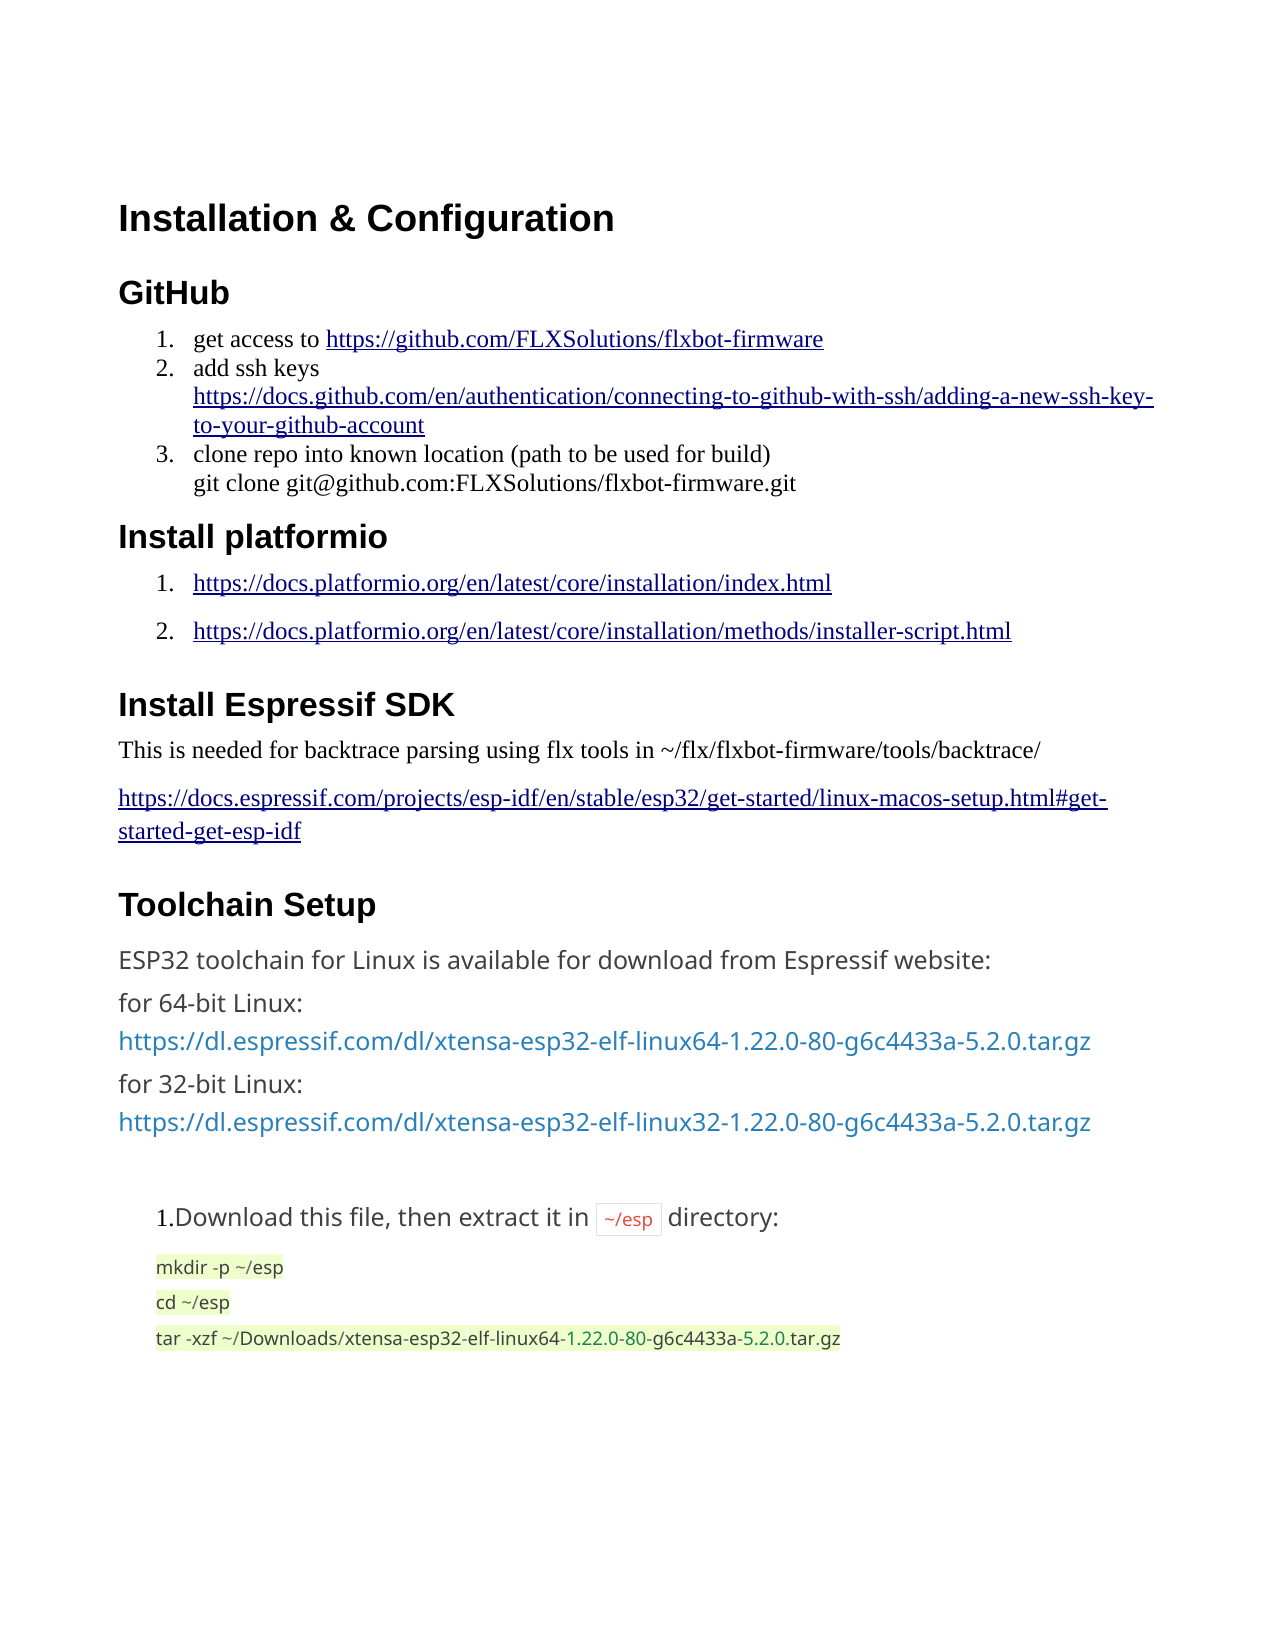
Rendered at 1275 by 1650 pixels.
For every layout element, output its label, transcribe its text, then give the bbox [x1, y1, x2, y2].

subtitle Installation & Configuration [118, 196, 1157, 239]
list cd ~/esp [156, 1290, 1157, 1315]
text for 64-bit Linux: https://dl.espressif.com/dl/xtensa-esp32-elf-linux64-1.22.0-80-g6c4433a-5.2.0.tar.gz [118, 982, 1157, 1057]
list Download this file, then extract it in ~/esp directory: [156, 1198, 1157, 1235]
subtitle Toolchain Setup [118, 885, 1157, 923]
list get access to https://github.com/FLXSolutions/flxbot-firmware [156, 324, 1157, 353]
subtitle GitHub [118, 273, 1157, 311]
text ESP32 toolchain for Linux is available for download from Espressif website: [118, 939, 1157, 976]
list mkdir -p ~/esp [156, 1254, 1157, 1279]
text https://docs.espressif.com/projects/esp-idf/en/stable/esp32/get-started/linux-macos-setup.html#get-started-get-esp-idf [118, 783, 1157, 845]
subtitle Install platformio [118, 517, 1157, 556]
list for 32-bit Linux: https://dl.espressif.com/dl/xtensa-esp32-elf-linux32-1.22.0-80-g6c4433a-5.2.0.tar.gz [118, 1063, 1157, 1138]
list clone repo into known location (path to be used for build) git clone git@github.com:FLXSolutions/flxbot-firmware.git [156, 439, 1157, 496]
list tar -xzf ~/Downloads/xtensa-esp32-elf-linux64-1.22.0-80-g6c4433a-5.2.0.tar.gz [156, 1325, 1157, 1351]
list https://docs.platformio.org/en/latest/core/installation/index.html [156, 568, 1157, 597]
text This is needed for backtrace parsing using flx tools in ~/flx/flxbot-firmware/tools/backtrace/ [118, 736, 1157, 764]
subtitle Install Espressif SDK [118, 684, 1157, 723]
list add ssh keys https://docs.github.com/en/authentication/connecting-to-github-with-ssh/adding-a-new-ssh-key-to-your-github-account [156, 353, 1157, 439]
list https://docs.platformio.org/en/latest/core/installation/methods/installer-script.html [156, 616, 1157, 645]
